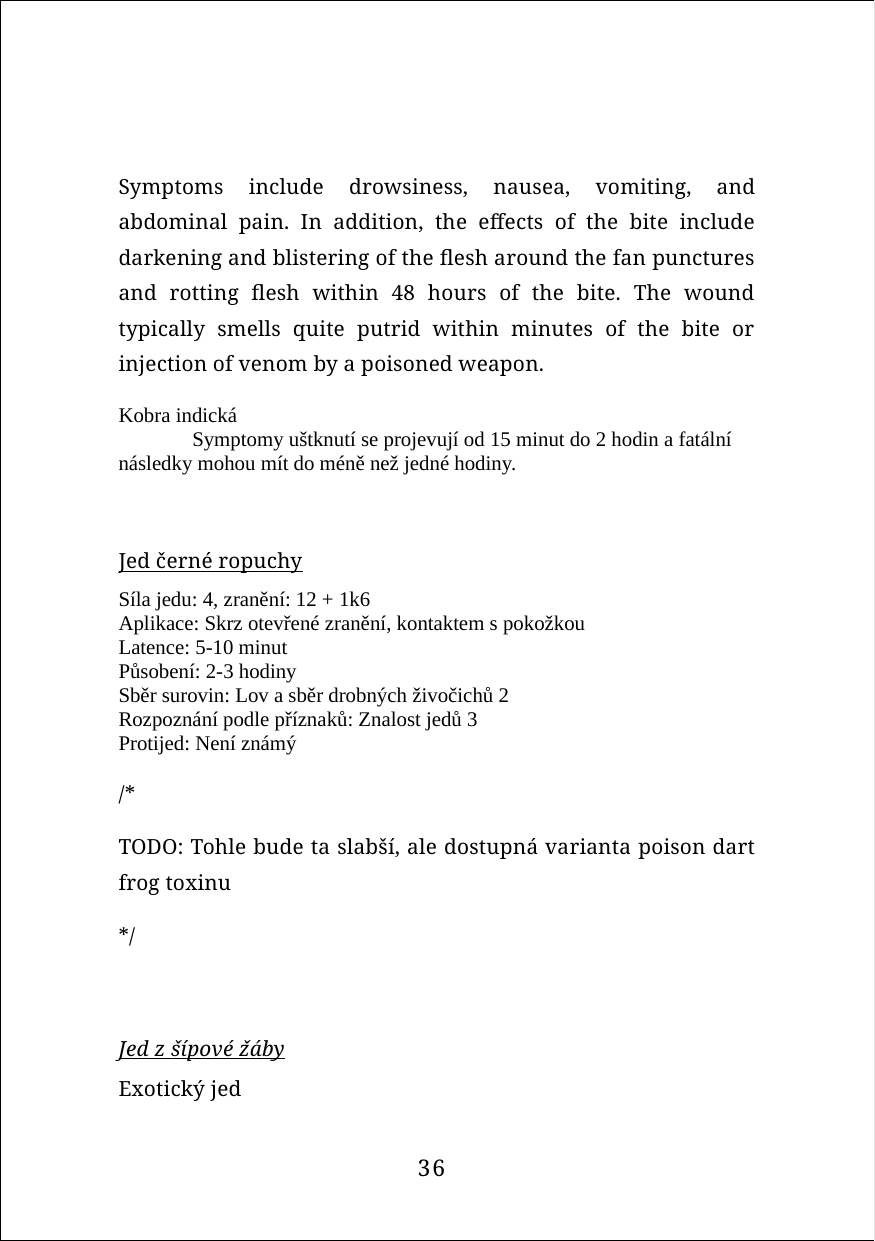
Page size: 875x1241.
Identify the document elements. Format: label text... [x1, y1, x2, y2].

text Působení: 2-3 hodiny [118, 659, 756, 683]
text Symptomy uštknutí se projevují od 15 minut do 2 hodin a fatální následky mohou mít do méně než jedné hodiny. [118, 427, 756, 475]
text Rozpoznání podle příznaků: Znalost jedů 3 [118, 707, 756, 731]
text TODO: Tohle bude ta slabší, ale dostupná varianta poison dart frog toxinu [118, 832, 756, 896]
subtitle Jed z šípové žáby [118, 1034, 756, 1062]
text /* [118, 779, 756, 808]
text Symptoms include drowsiness, nausea, vomiting, and abdominal pain. In addition, the effects of the bite include darkening and blistering of the flesh around the fan punctures and rotting flesh within 48 hours of the bite. The wound typically smells quite putrid within minutes of the bite or injection of venom by a poisoned weapon. [118, 172, 756, 378]
text */ [118, 921, 756, 950]
text Latence: 5-10 minut [118, 635, 756, 659]
text Sběr surovin: Lov a sběr drobných živočichů 2 [118, 683, 756, 707]
text Exotický jed [118, 1074, 756, 1102]
text Kobra indická [118, 403, 756, 427]
text Síla jedu: 4, zranění: 12 + 1k6 [118, 587, 756, 611]
text Protijed: Není známý [118, 731, 756, 755]
text Aplikace: Skrz otevřené zranění, kontaktem s pokožkou [118, 611, 756, 635]
subtitle Jed černé ropuchy [118, 547, 756, 575]
